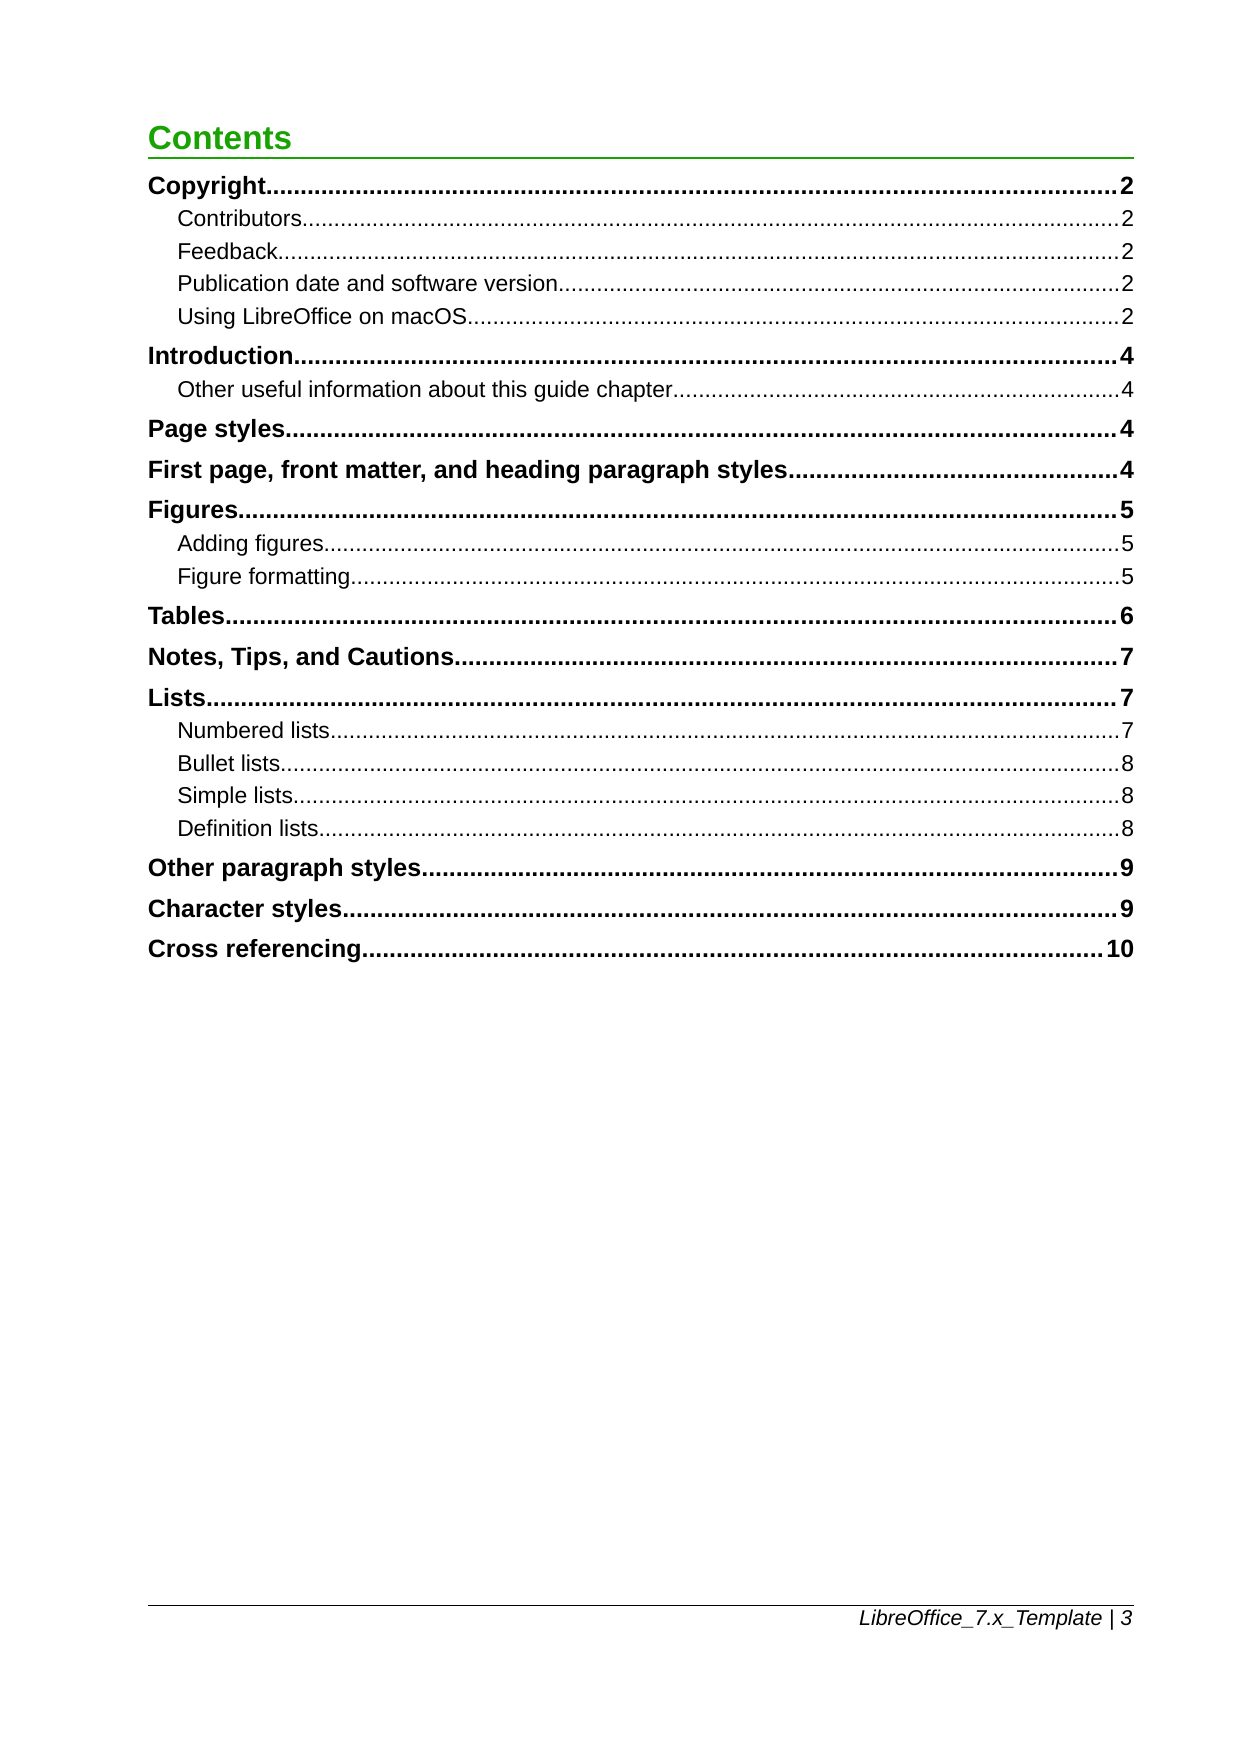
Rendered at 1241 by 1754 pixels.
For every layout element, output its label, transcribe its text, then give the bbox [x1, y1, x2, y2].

text Using LibreOffice on macOS 2 [177, 303, 1134, 329]
text Feedback 2 [177, 238, 1134, 264]
text Definition lists 8 [177, 814, 1134, 841]
text Lists 7 [148, 682, 1134, 711]
text Copyright 2 [148, 171, 1134, 199]
text Adding figures 5 [177, 530, 1134, 557]
text Simple lists 8 [177, 782, 1134, 808]
text Numbered lists 7 [177, 717, 1134, 744]
text First page, front matter, and heading paragraph styles 4 [148, 455, 1134, 483]
text Tables 6 [148, 601, 1134, 630]
text Bullet lists 8 [177, 750, 1134, 776]
text Page styles 4 [148, 414, 1134, 443]
text Introduction 4 [148, 341, 1134, 370]
text Publication date and software version 2 [177, 270, 1134, 297]
text Notes, Tips, and Cautions 7 [148, 642, 1134, 671]
text Figures 5 [148, 496, 1134, 524]
text Figure formatting 5 [177, 563, 1134, 589]
subtitle Contents [148, 118, 1134, 157]
text Other useful information about this guide chapter 4 [177, 376, 1134, 402]
text Contributors 2 [177, 205, 1134, 232]
text Cross referencing 10 [148, 934, 1134, 963]
text Character styles 9 [148, 893, 1134, 922]
text Other paragraph styles 9 [148, 853, 1134, 882]
